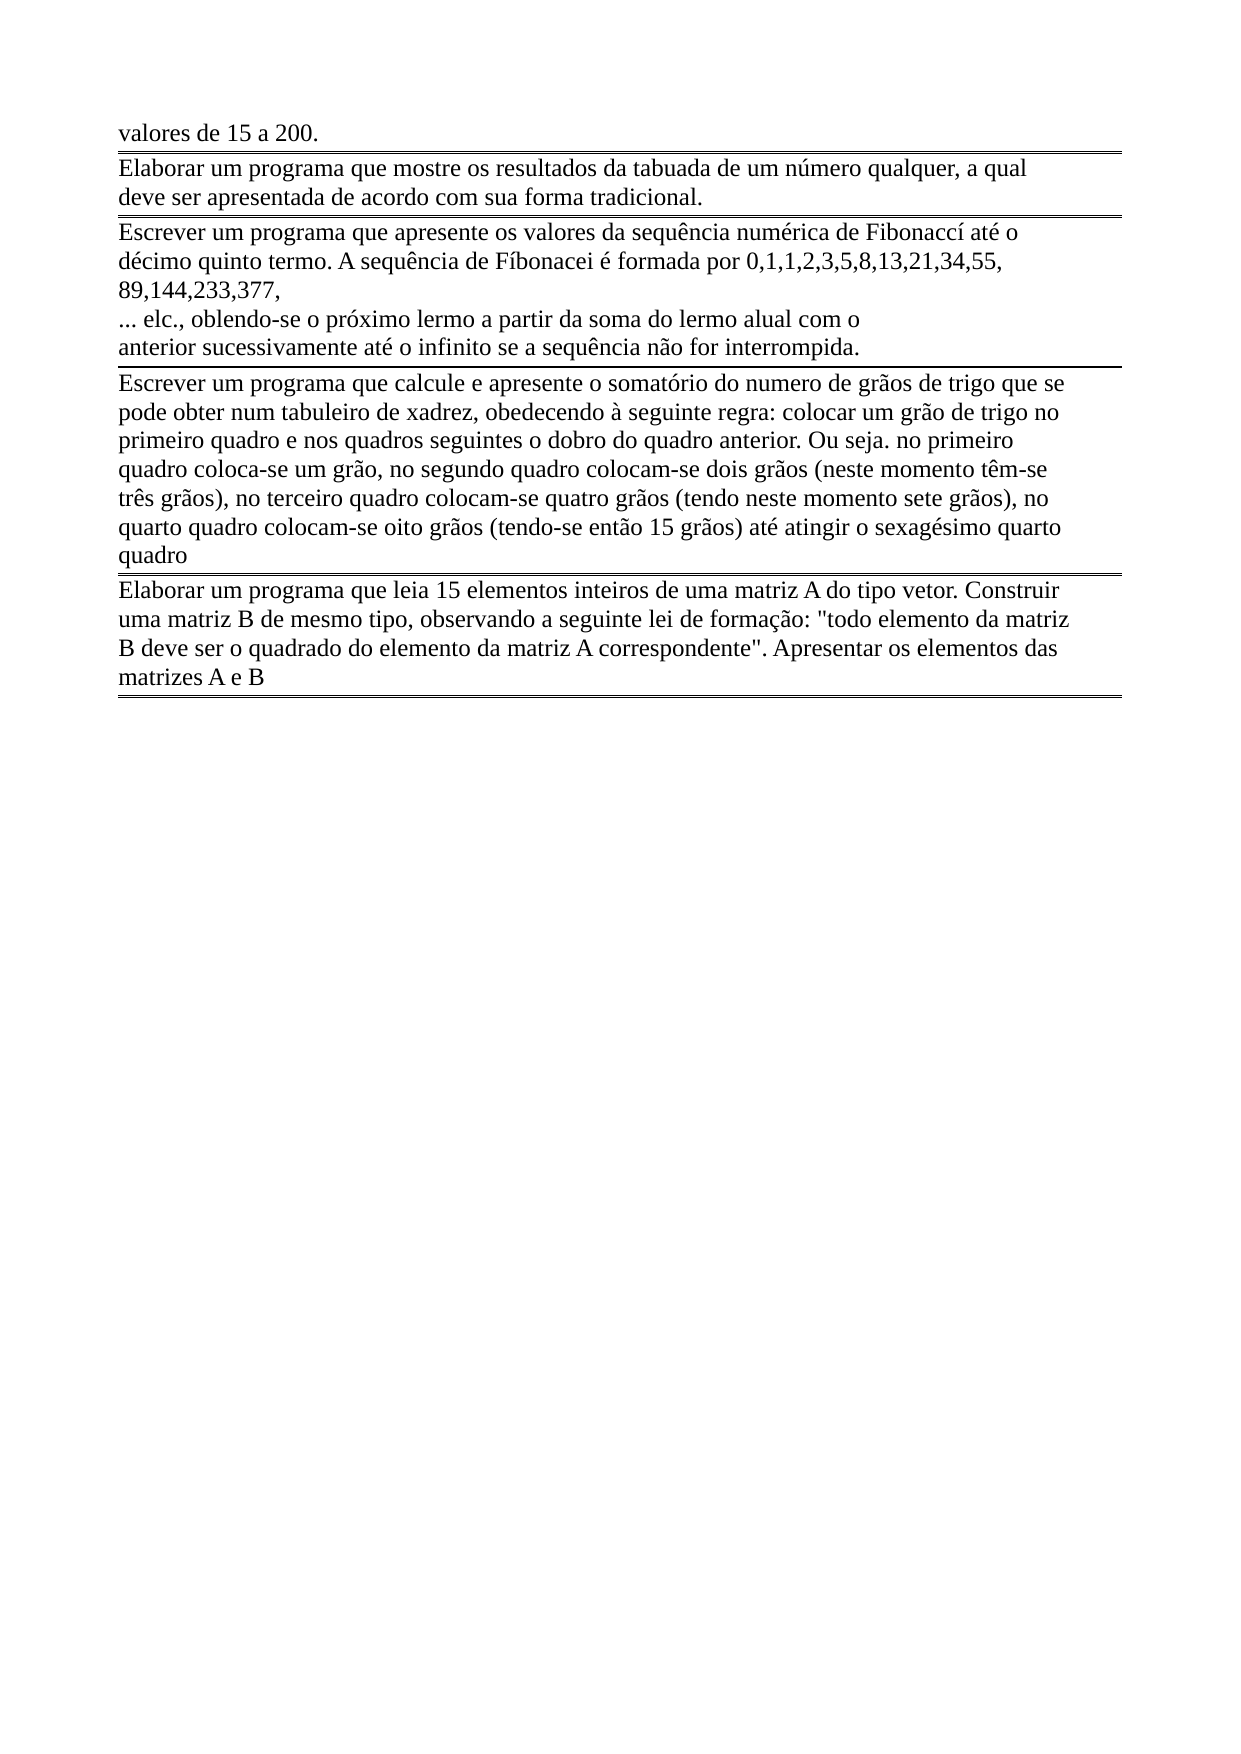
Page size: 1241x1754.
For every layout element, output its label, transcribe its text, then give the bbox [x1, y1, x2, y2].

text primeiro quadro e nos quadros seguintes o dobro do quadro anterior. Ou seja. no primeiro [118, 425, 1122, 454]
text quadro [118, 540, 1122, 573]
text Elaborar um programa que mostre os resultados da tabuada de um número qualquer, a qual [118, 154, 1122, 182]
text Elaborar um programa que leia 15 elementos inteiros de uma matriz A do tipo vetor. Construir [118, 576, 1122, 604]
text décimo quinto termo. A sequência de Fíbonacei é formada por 0,1,1,2,3,5,8,13,21,34,55, [118, 246, 1122, 275]
text deve ser apresentada de acordo com sua forma tradicional. [118, 182, 1122, 215]
text Escrever um programa que apresente os valores da sequência numérica de Fibonaccí até o [118, 218, 1122, 246]
text B deve ser o quadrado do elemento da matriz A correspondente". Apresentar os elementos das [118, 633, 1122, 662]
text três grãos), no terceiro quadro colocam-se quatro grãos (tendo neste momento sete grãos), no [118, 483, 1122, 512]
text uma matriz B de mesmo tipo, observando a seguinte lei de formação: "todo elemento da matriz [118, 604, 1122, 633]
text Escrever um programa que calcule e apresente o somatório do numero de grãos de trigo que se [118, 368, 1122, 397]
text ... elc., oblendo-se o próximo lermo a partir da soma do lermo alual com o [118, 304, 1122, 332]
text quarto quadro colocam-se oito grãos (tendo-se então 15 grãos) até atingir o sexagésimo quarto [118, 512, 1122, 540]
text anterior sucessivamente até o infinito se a sequência não for interrompida. [118, 332, 1122, 366]
text valores de 15 a 200. [118, 118, 1122, 151]
text pode obter num tabuleiro de xadrez, obedecendo à seguinte regra: colocar um grão de trigo no [118, 397, 1122, 425]
text quadro coloca-se um grão, no segundo quadro colocam-se dois grãos (neste momento têm-se [118, 454, 1122, 483]
text matrizes A e B [118, 662, 1122, 695]
text 89,144,233,377, [118, 275, 1122, 304]
